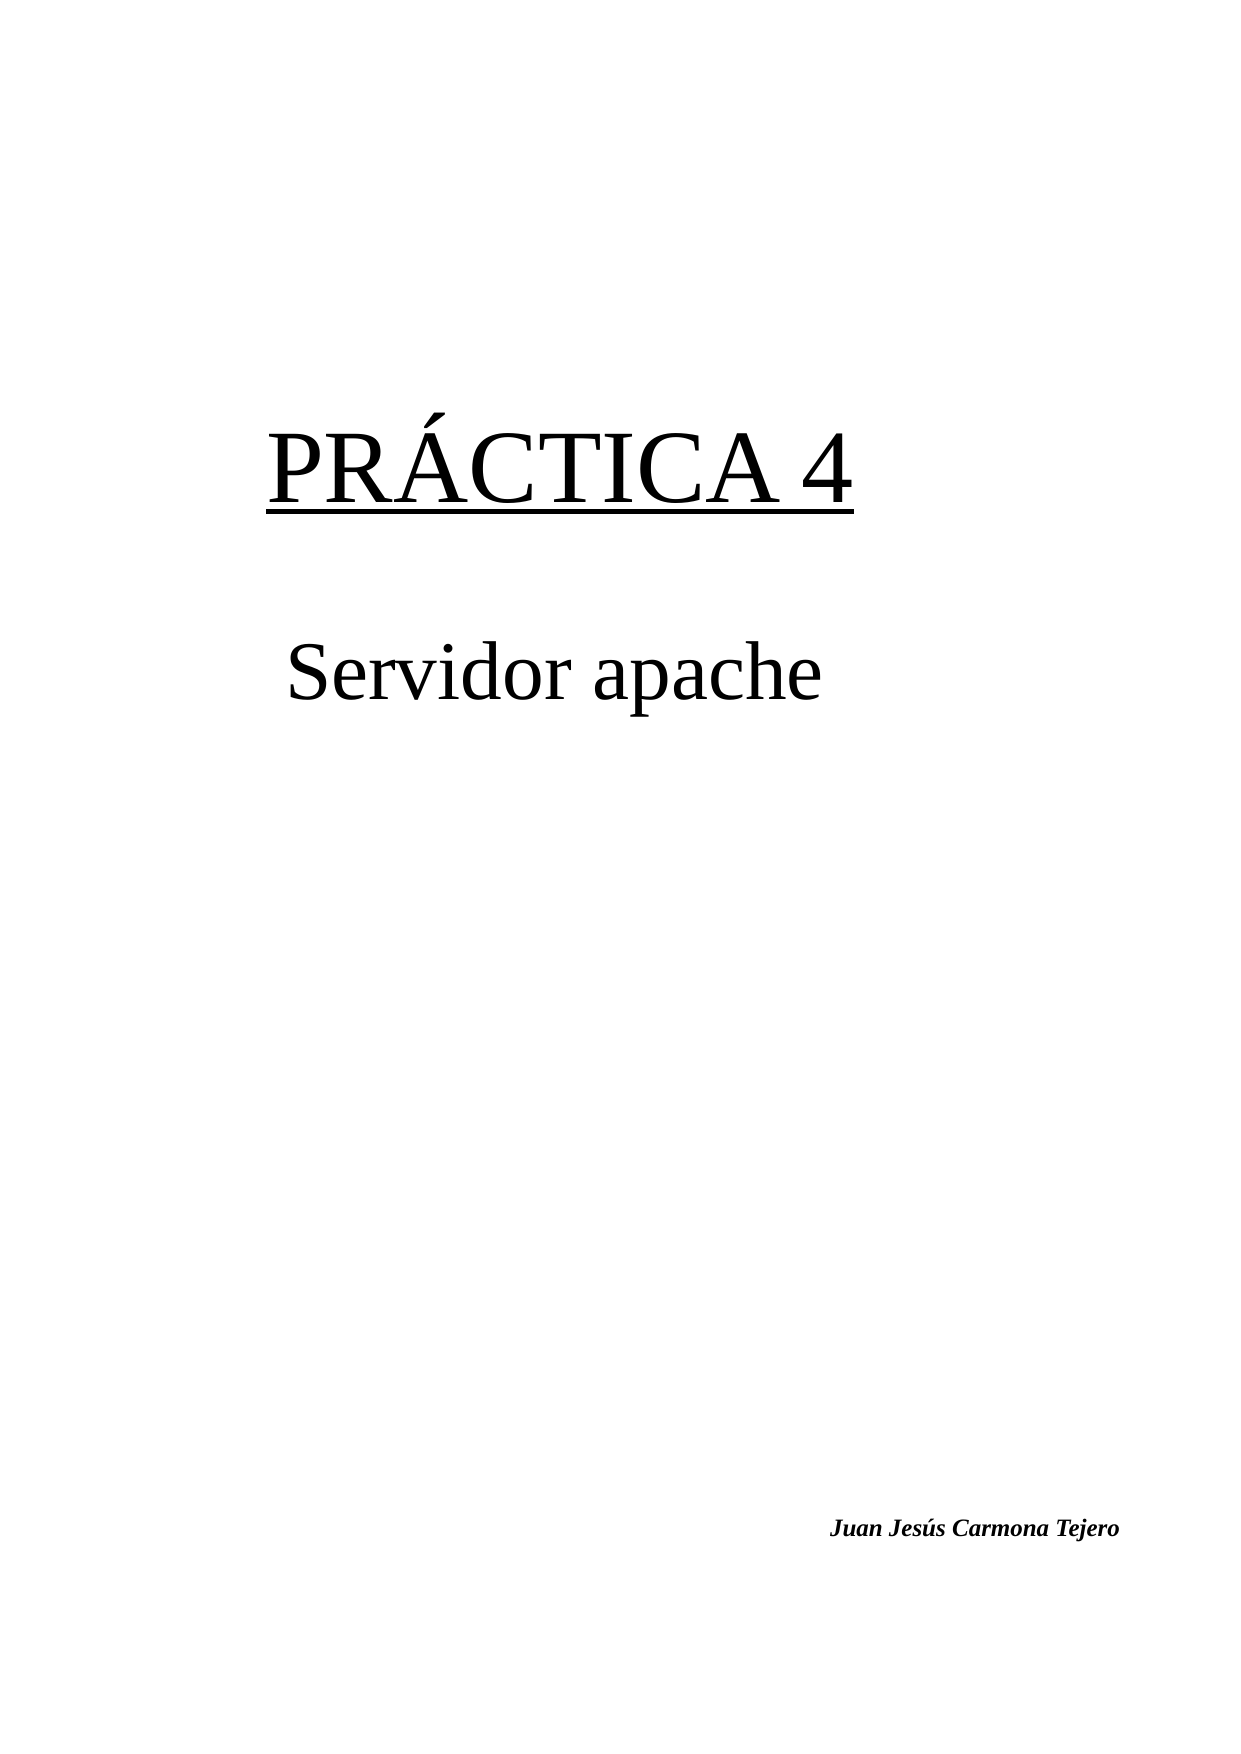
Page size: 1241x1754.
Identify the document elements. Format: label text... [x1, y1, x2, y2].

text Servidor apache [118, 621, 1122, 717]
text Juan Jesús Carmona Tejero [118, 1513, 1122, 1541]
text PRÁCTICA 4 [118, 406, 1122, 526]
